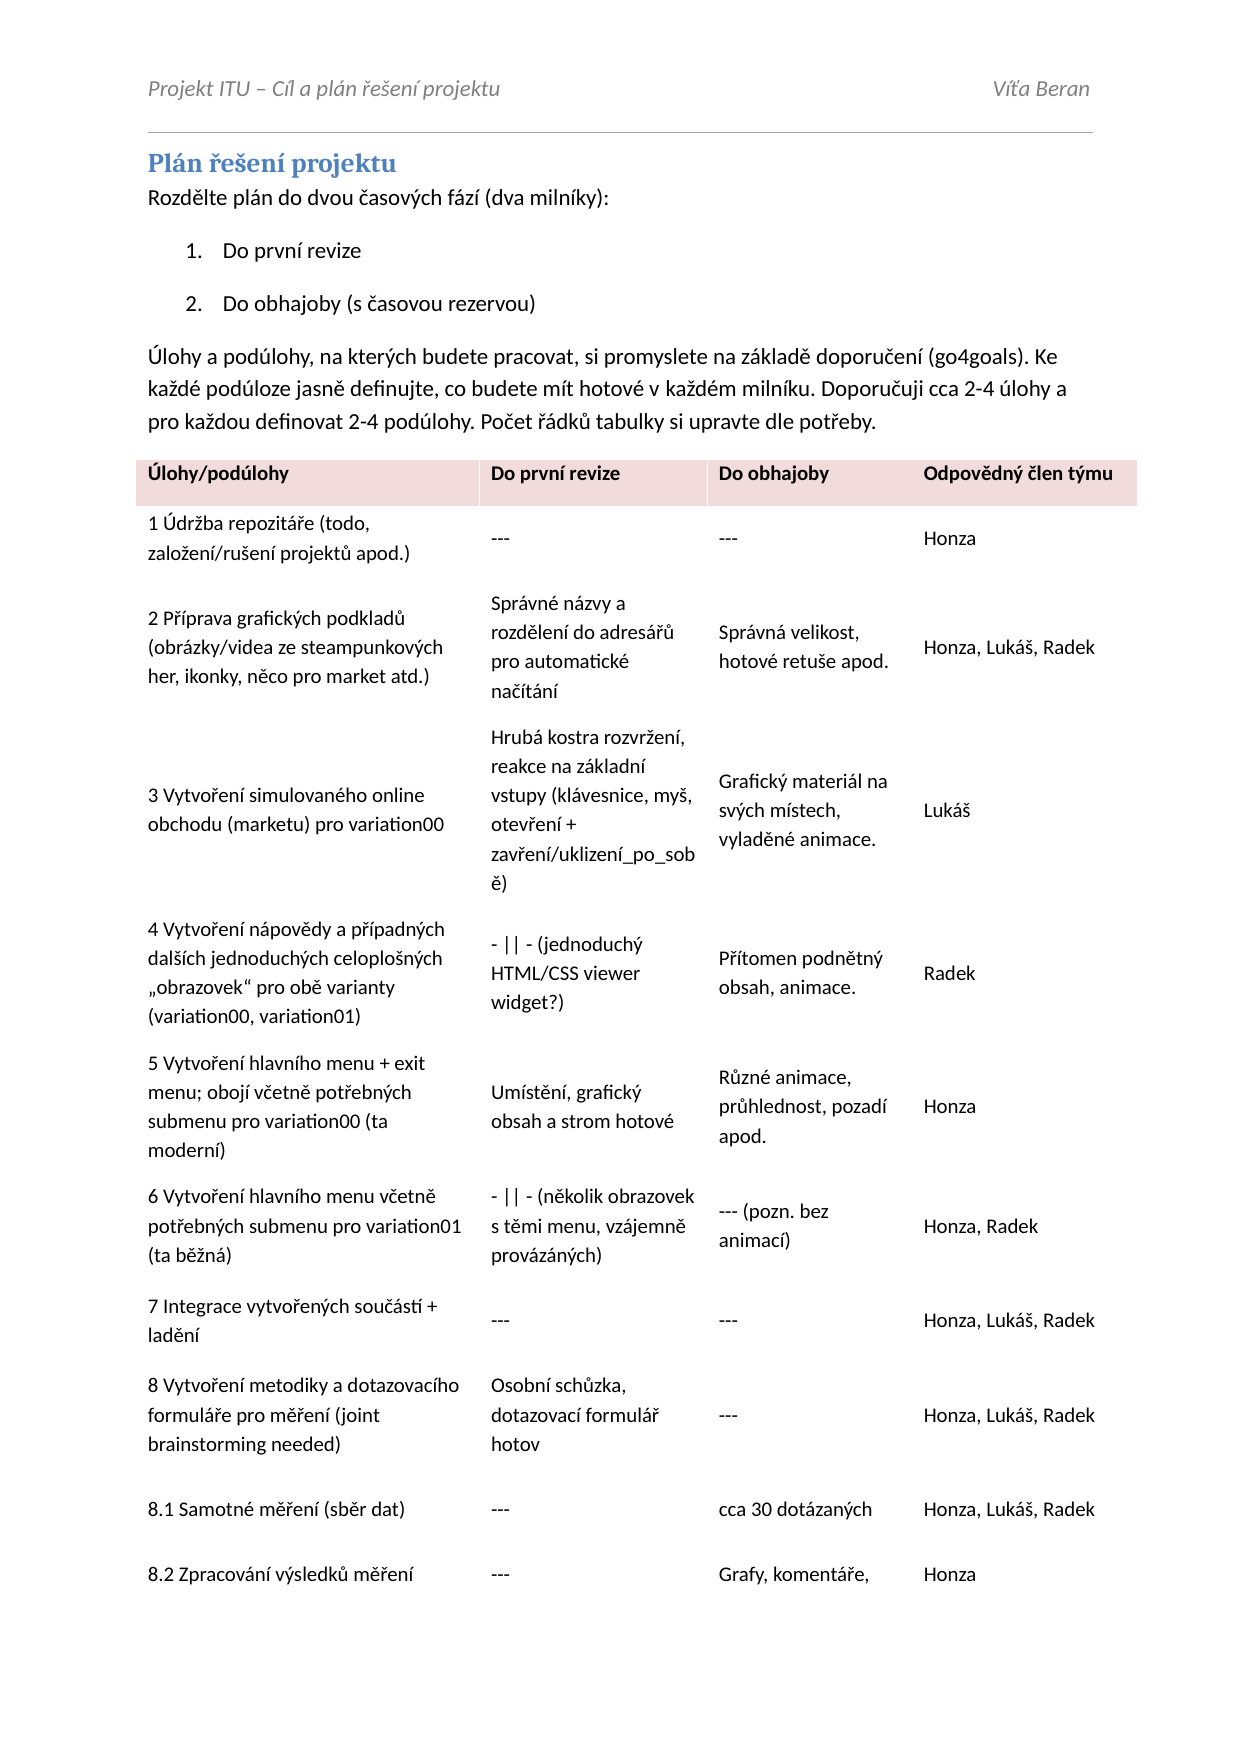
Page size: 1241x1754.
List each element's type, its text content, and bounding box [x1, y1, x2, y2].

table_cell Grafický materiál na svých místech, vyladěné animace. [708, 724, 912, 916]
table_cell cca 30 dotázaných [708, 1477, 912, 1562]
table_cell - || - (několik obrazovek s těmi menu, vzájemně provázáných) [480, 1184, 707, 1288]
table_cell Lukáš [912, 724, 1137, 916]
table_cell 3 Vytvoření simulovaného online obchodu (marketu) pro variation00 [136, 724, 479, 916]
table_header Do obhajoby [708, 460, 912, 506]
table_cell Správná velikost, hotové retuše apod. [708, 590, 912, 724]
table_cell 5 Vytvoření hlavního menu + exit menu; obojí včetně potřebných submenu pro variation00 (ta moderní) [136, 1050, 479, 1184]
text Úlohy a podúlohy, na kterých budete pracovat, si promyslete na základě doporučení (go4goals). Ke každé podúloze jasně definujte, co budete mít hotové v každém milníku. Doporučuji cca 2-4 úlohy a pro každou definovat 2-4 podúlohy. Počet řádků tabulky si upravte dle potřeby. [148, 342, 1093, 435]
table_cell Správné názvy a rozdělení do adresářů pro automatické načítání [480, 590, 707, 724]
table_cell 8.1 Samotné měření (sběr dat) [136, 1477, 479, 1562]
table_cell Honza, Lukáš, Radek [912, 590, 1137, 724]
table_cell 8 Vytvoření metodiky a dotazovacího formuláře pro měření (joint brainstorming needed) [136, 1373, 479, 1477]
table_cell Honza [912, 1562, 1137, 1606]
table_header Odpovědný člen týmu [912, 460, 1137, 506]
table_cell --- [480, 506, 707, 590]
list Do první revize [185, 236, 1093, 264]
table_cell Radek [912, 916, 1137, 1050]
table_header Do první revize [480, 460, 707, 506]
subtitle Plán řešení projektu [148, 148, 1093, 179]
table_cell --- [708, 1373, 912, 1477]
table_cell 7 Integrace vytvořených součástí + ladění [136, 1288, 479, 1373]
table_cell 6 Vytvoření hlavního menu včetně potřebných submenu pro variation01 (ta běžná) [136, 1184, 479, 1288]
table_cell Honza, Lukáš, Radek [912, 1477, 1137, 1562]
table_cell 2 Příprava grafických podkladů (obrázky/videa ze steampunkových her, ikonky, něco pro market atd.) [136, 590, 479, 724]
table_cell 1 Údržba repozitáře (todo, založení/rušení projektů apod.) [136, 506, 479, 590]
text Rozdělte plán do dvou časových fází (dva milníky): [148, 183, 1093, 211]
table_cell Hrubá kostra rozvržení, reakce na základní vstupy (klávesnice, myš, otevření + zavření/uklizení_po_sobě) [480, 724, 707, 916]
table_cell --- [480, 1477, 707, 1562]
table_cell --- (pozn. bez animací) [708, 1184, 912, 1288]
list Do obhajoby (s časovou rezervou) [185, 289, 1093, 317]
table_cell 4 Vytvoření nápovědy a případných dalších jednoduchých celoplošných „obrazovek“ pro obě varianty (variation00, variation01) [136, 916, 479, 1050]
table_cell 8.2 Zpracování výsledků měření [136, 1562, 479, 1606]
table_cell Grafy, komentáře, [708, 1562, 912, 1606]
table_cell Přítomen podnětný obsah, animace. [708, 916, 912, 1050]
table_cell --- [480, 1288, 707, 1373]
table_cell Honza, Radek [912, 1184, 1137, 1288]
table_cell Různé animace, průhlednost, pozadí apod. [708, 1050, 912, 1184]
table_header Úlohy/podúlohy [136, 460, 479, 506]
table_cell --- [708, 1288, 912, 1373]
table_cell Honza [912, 506, 1137, 590]
table_cell Osobní schůzka, dotazovací formulář hotov [480, 1373, 707, 1477]
table_cell --- [708, 506, 912, 590]
table_cell Honza [912, 1050, 1137, 1184]
table_cell - || - (jednoduchý HTML/CSS viewer widget?) [480, 916, 707, 1050]
table_cell Umístění, grafický obsah a strom hotové [480, 1050, 707, 1184]
table_cell --- [480, 1562, 707, 1606]
table_cell Honza, Lukáš, Radek [912, 1373, 1137, 1477]
table_cell Honza, Lukáš, Radek [912, 1288, 1137, 1373]
